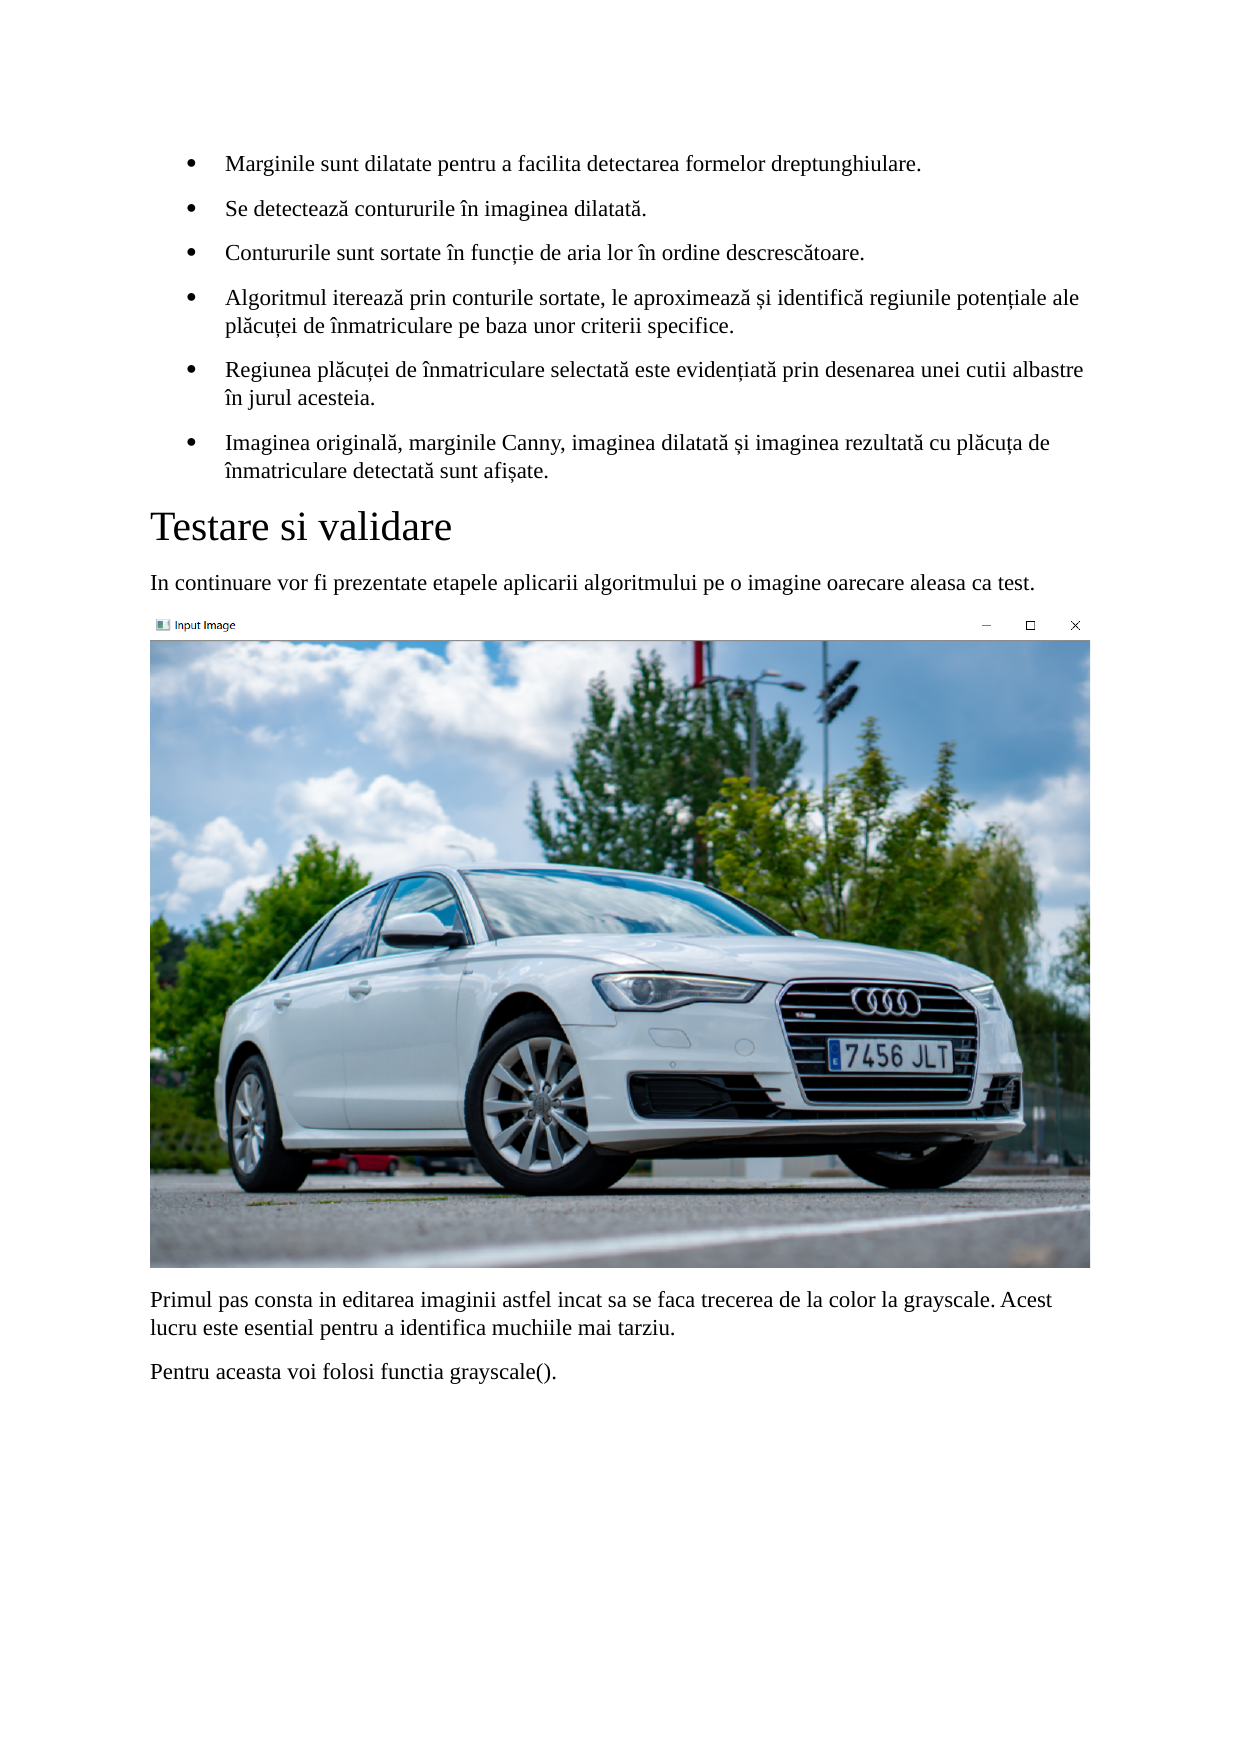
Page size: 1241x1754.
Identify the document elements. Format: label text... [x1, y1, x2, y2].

text Testare si validare [150, 501, 1090, 549]
list Contururile sunt sortate în funcție de aria lor în ordine descrescătoare. [187, 239, 1090, 266]
list Regiunea plăcuței de înmatriculare selectată este evidențiată prin desenarea unei cutii albastre în jurul acesteia. [187, 356, 1090, 411]
text Pentru aceasta voi folosi functia grayscale(). [150, 1358, 1090, 1384]
list Imaginea originală, marginile Canny, imaginea dilatată și imaginea rezultată cu plăcuța de înmatriculare detectată sunt afișate. [187, 429, 1090, 483]
list Marginile sunt dilatate pentru a facilita detectarea formelor dreptunghiulare. [187, 150, 1090, 176]
text In continuare vor fi prezentate etapele aplicarii algoritmului pe o imagine oarecare aleasa ca test. [150, 569, 1090, 595]
text Primul pas consta in editarea imaginii astfel incat sa se faca trecerea de la color la grayscale. Acest lucru este esential pentru a identifica muchiile mai tarziu. [150, 1286, 1090, 1340]
list Algoritmul iterează prin conturile sortate, le aproximează și identifică regiunile potențiale ale plăcuței de înmatriculare pe baza unor criterii specifice. [187, 284, 1090, 338]
list Se detectează contururile în imaginea dilatată. [187, 194, 1090, 221]
